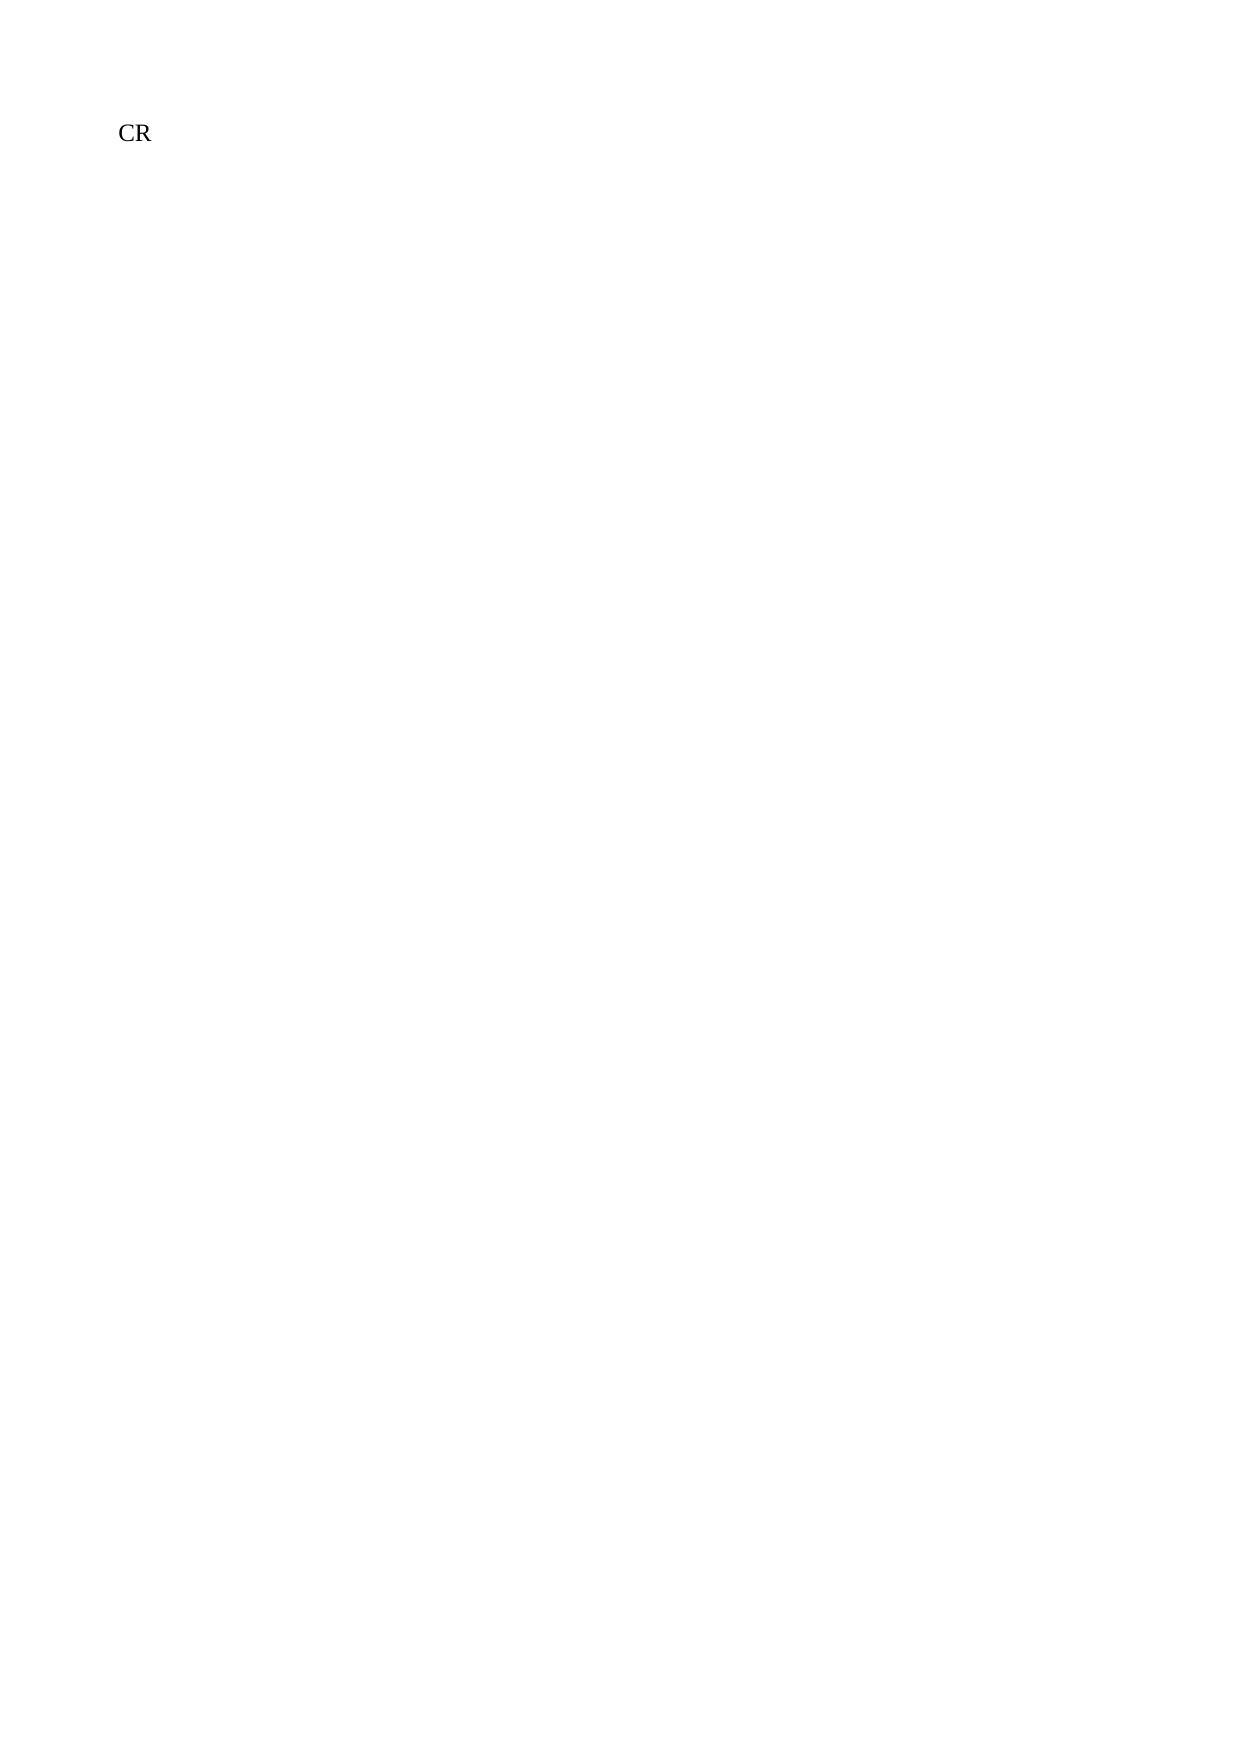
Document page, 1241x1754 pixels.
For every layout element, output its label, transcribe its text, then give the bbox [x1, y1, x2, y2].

text CR [118, 118, 1122, 147]
